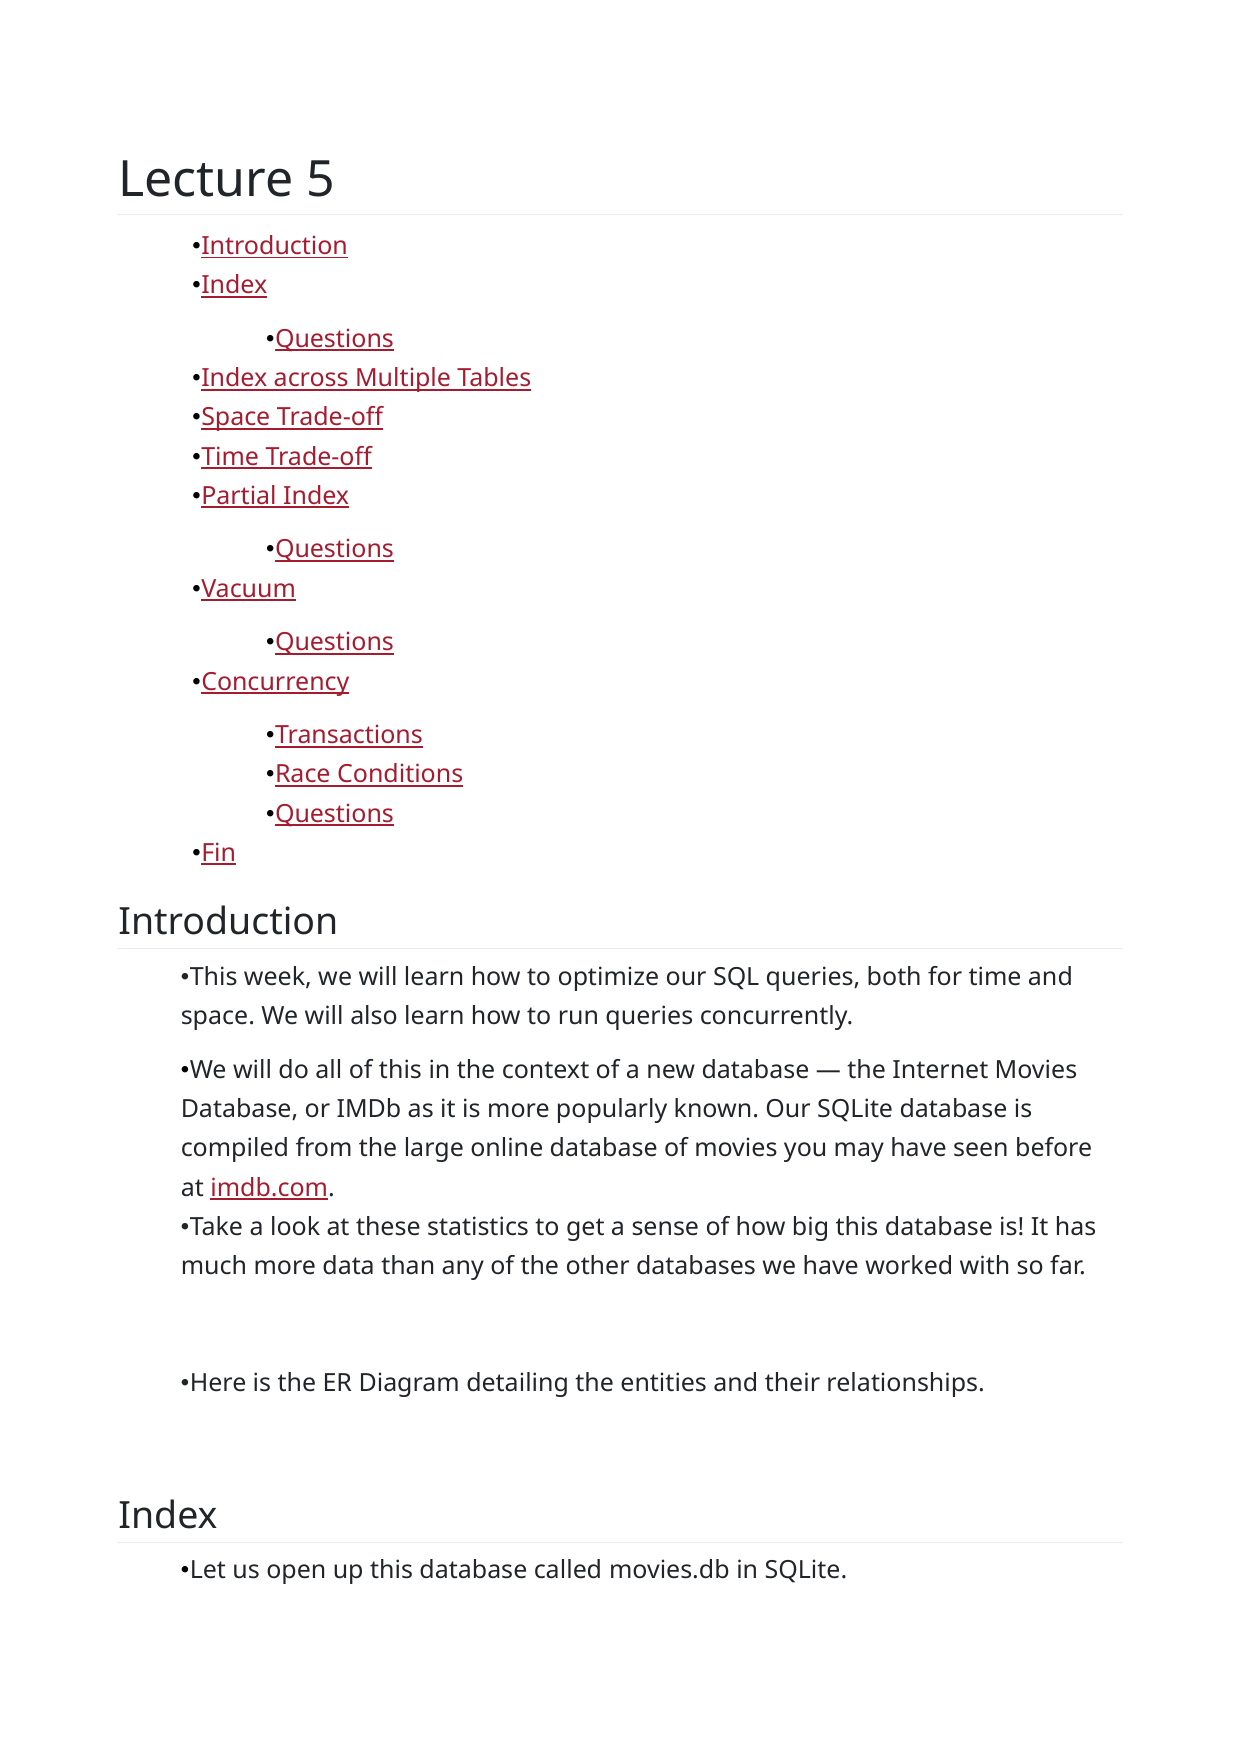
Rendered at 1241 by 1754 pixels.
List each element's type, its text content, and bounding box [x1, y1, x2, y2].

list Space Trade-off [118, 399, 1122, 433]
list Let us open up this database called movies.db in SQLite. [118, 1552, 1122, 1586]
list Index [118, 267, 1122, 301]
list This week, we will learn how to optimize our SQL queries, both for time and space. We will also learn how to run queries concurrently. [118, 959, 1122, 1032]
subtitle Lecture 5 [118, 143, 1122, 214]
list We will do all of this in the context of a new database — the Internet Movies Database, or IMDb as it is more popularly known. Our SQLite database is compiled from the large online database of movies you may have seen before at imdb.com. [118, 1052, 1122, 1203]
list Concurrency [118, 663, 1122, 697]
list Index across Multiple Tables [118, 360, 1122, 394]
list Transactions [118, 717, 1122, 751]
list Introduction [118, 228, 1122, 262]
subtitle Introduction [118, 894, 1122, 948]
list Partial Index [118, 477, 1122, 511]
list Questions [118, 795, 1122, 829]
list Time Trade-off [118, 438, 1122, 472]
list Fin [118, 834, 1122, 868]
list [0, 1364, 50, 1393]
subtitle Index [118, 1488, 1122, 1542]
list Vacuum [118, 570, 1122, 604]
list Questions [118, 531, 1122, 565]
list Questions [118, 624, 1122, 658]
list Here is the ER Diagram detailing the entities and their relationships. [118, 1364, 1122, 1399]
list Race Conditions [118, 756, 1122, 790]
list Questions [118, 321, 1122, 355]
list Take a look at these statistics to get a sense of how big this database is! It has much more data than any of the other databases we have worked with so far. [118, 1208, 1122, 1282]
list [0, 1552, 50, 1581]
